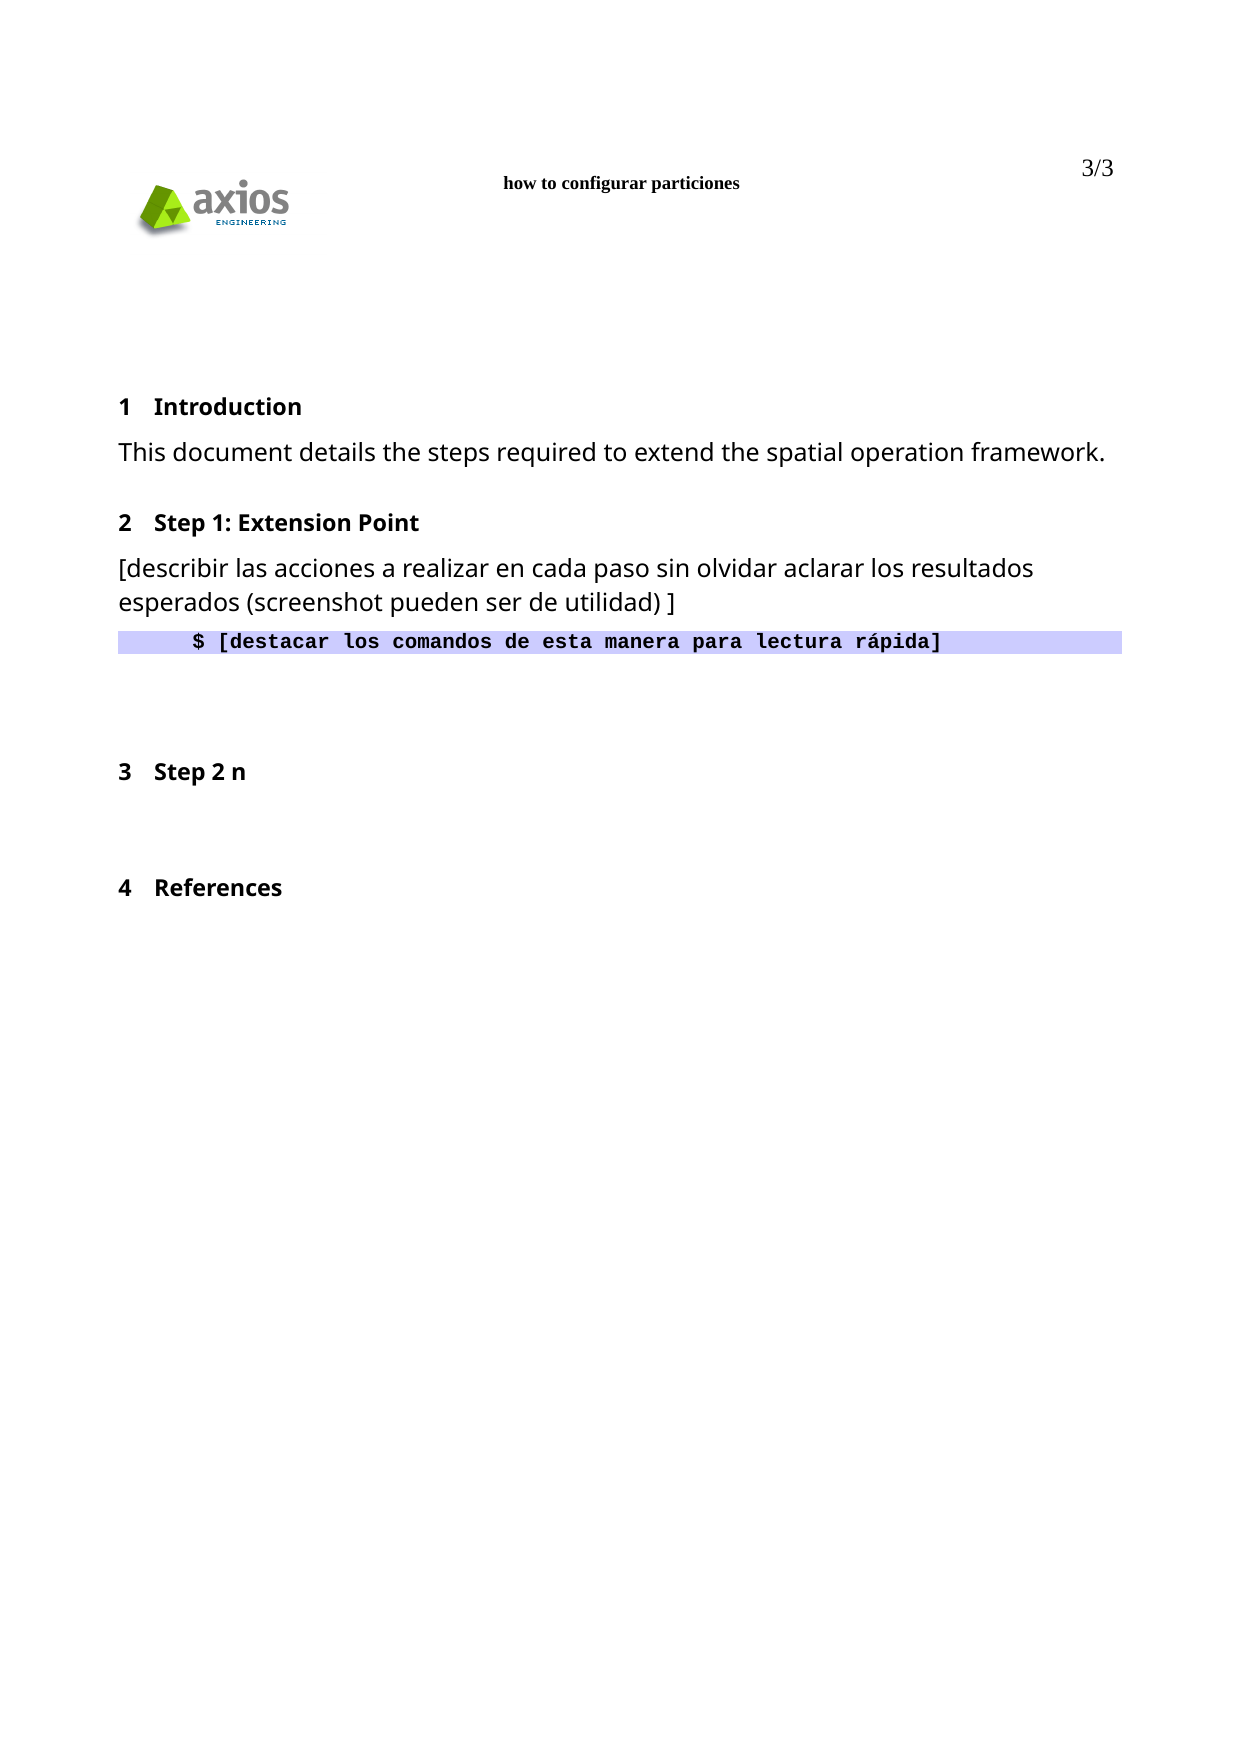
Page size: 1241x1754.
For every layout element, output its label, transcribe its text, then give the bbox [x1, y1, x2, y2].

text $ [destacar los comandos de esta manera para lectura rápida] [118, 631, 1122, 654]
text This document details the steps required to extend the spatial operation framework. [118, 434, 1122, 468]
text [describir las acciones a realizar en cada paso sin olvidar aclarar los resultados esperados (screenshot pueden ser de utilidad) ] [118, 550, 1122, 618]
subtitle Step 1: Extension Point [118, 506, 1122, 538]
subtitle References [118, 871, 1122, 903]
subtitle Step 2 n [118, 756, 1122, 787]
picture [129, 152, 328, 255]
subtitle Introduction [118, 390, 1122, 422]
